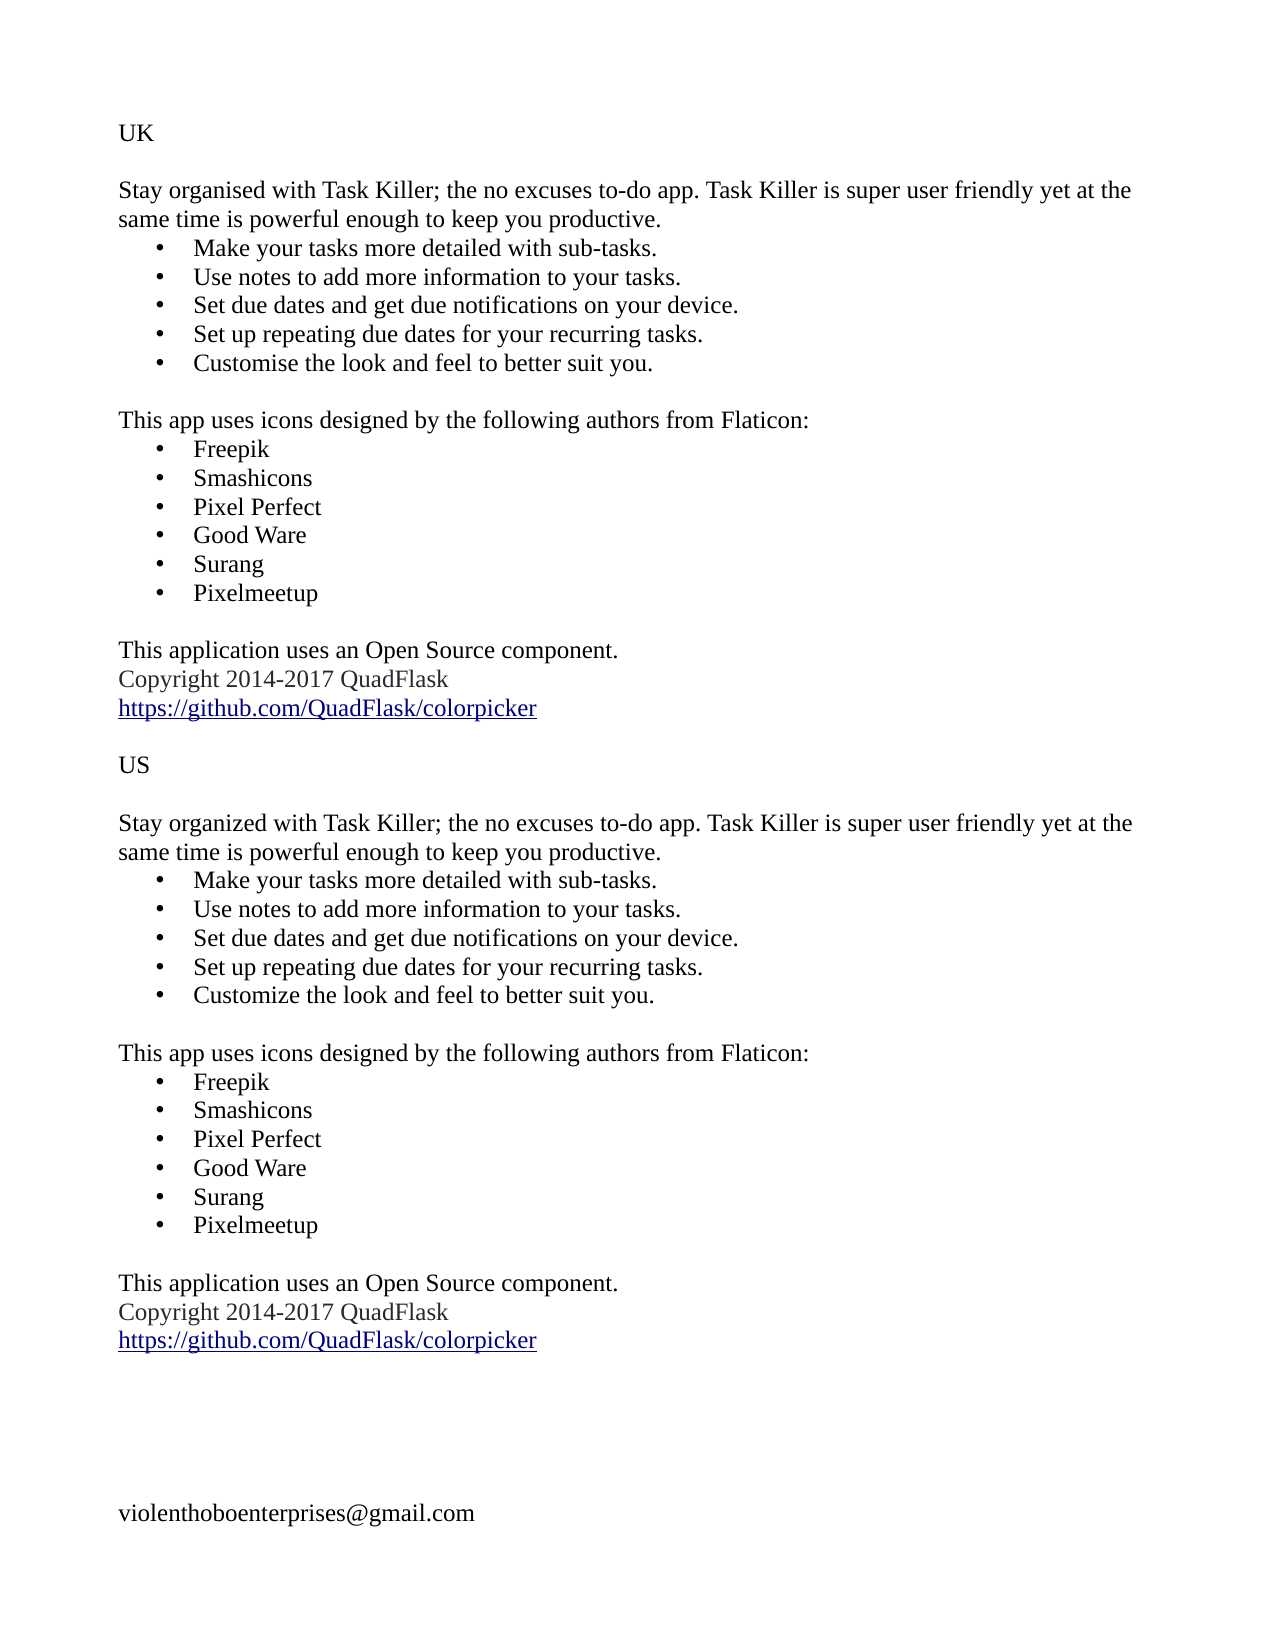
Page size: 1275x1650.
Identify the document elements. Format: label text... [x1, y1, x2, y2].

text https://github.com/QuadFlask/colorpicker [118, 693, 1157, 722]
list Freepik [156, 1067, 1157, 1096]
list Pixelmeetup [156, 578, 1157, 607]
text This app uses icons designed by the following authors from Flaticon: [118, 406, 1157, 434]
text UK [118, 118, 1157, 147]
list Good Ware [156, 1153, 1157, 1182]
list Set up repeating due dates for your recurring tasks. [156, 952, 1157, 981]
list Pixel Perfect [156, 492, 1157, 521]
text violenthoboenterprises@gmail.com [118, 1498, 1157, 1527]
text Stay organised with Task Killer; the no excuses to-do app. Task Killer is super user friendly yet at the same time is powerful enough to keep you productive. [118, 176, 1157, 233]
text Copyright 2014-2017 QuadFlask [118, 664, 1157, 693]
list Pixel Perfect [156, 1124, 1157, 1153]
list Set due dates and get due notifications on your device. [156, 291, 1157, 319]
list Smashicons [156, 1096, 1157, 1124]
text US [118, 751, 1157, 779]
list Make your tasks more detailed with sub-tasks. [156, 233, 1157, 262]
list Freepik [156, 434, 1157, 463]
text This app uses icons designed by the following authors from Flaticon: [118, 1038, 1157, 1067]
list Use notes to add more information to your tasks. [156, 894, 1157, 923]
text https://github.com/QuadFlask/colorpicker [118, 1326, 1157, 1354]
list Smashicons [156, 463, 1157, 492]
text Copyright 2014-2017 QuadFlask [118, 1297, 1157, 1326]
list Make your tasks more detailed with sub-tasks. [156, 866, 1157, 894]
list Set up repeating due dates for your recurring tasks. [156, 319, 1157, 348]
text Stay organized with Task Killer; the no excuses to-do app. Task Killer is super user friendly yet at the same time is powerful enough to keep you productive. [118, 808, 1157, 866]
list Customise the look and feel to better suit you. [156, 348, 1157, 377]
list Pixelmeetup [156, 1211, 1157, 1239]
list Surang [156, 549, 1157, 578]
list Set due dates and get due notifications on your device. [156, 923, 1157, 952]
text This application uses an Open Source component. [118, 636, 1157, 664]
text This application uses an Open Source component. [118, 1268, 1157, 1297]
list Customize the look and feel to better suit you. [156, 981, 1157, 1009]
list Good Ware [156, 521, 1157, 549]
list Use notes to add more information to your tasks. [156, 262, 1157, 291]
list Surang [156, 1182, 1157, 1211]
